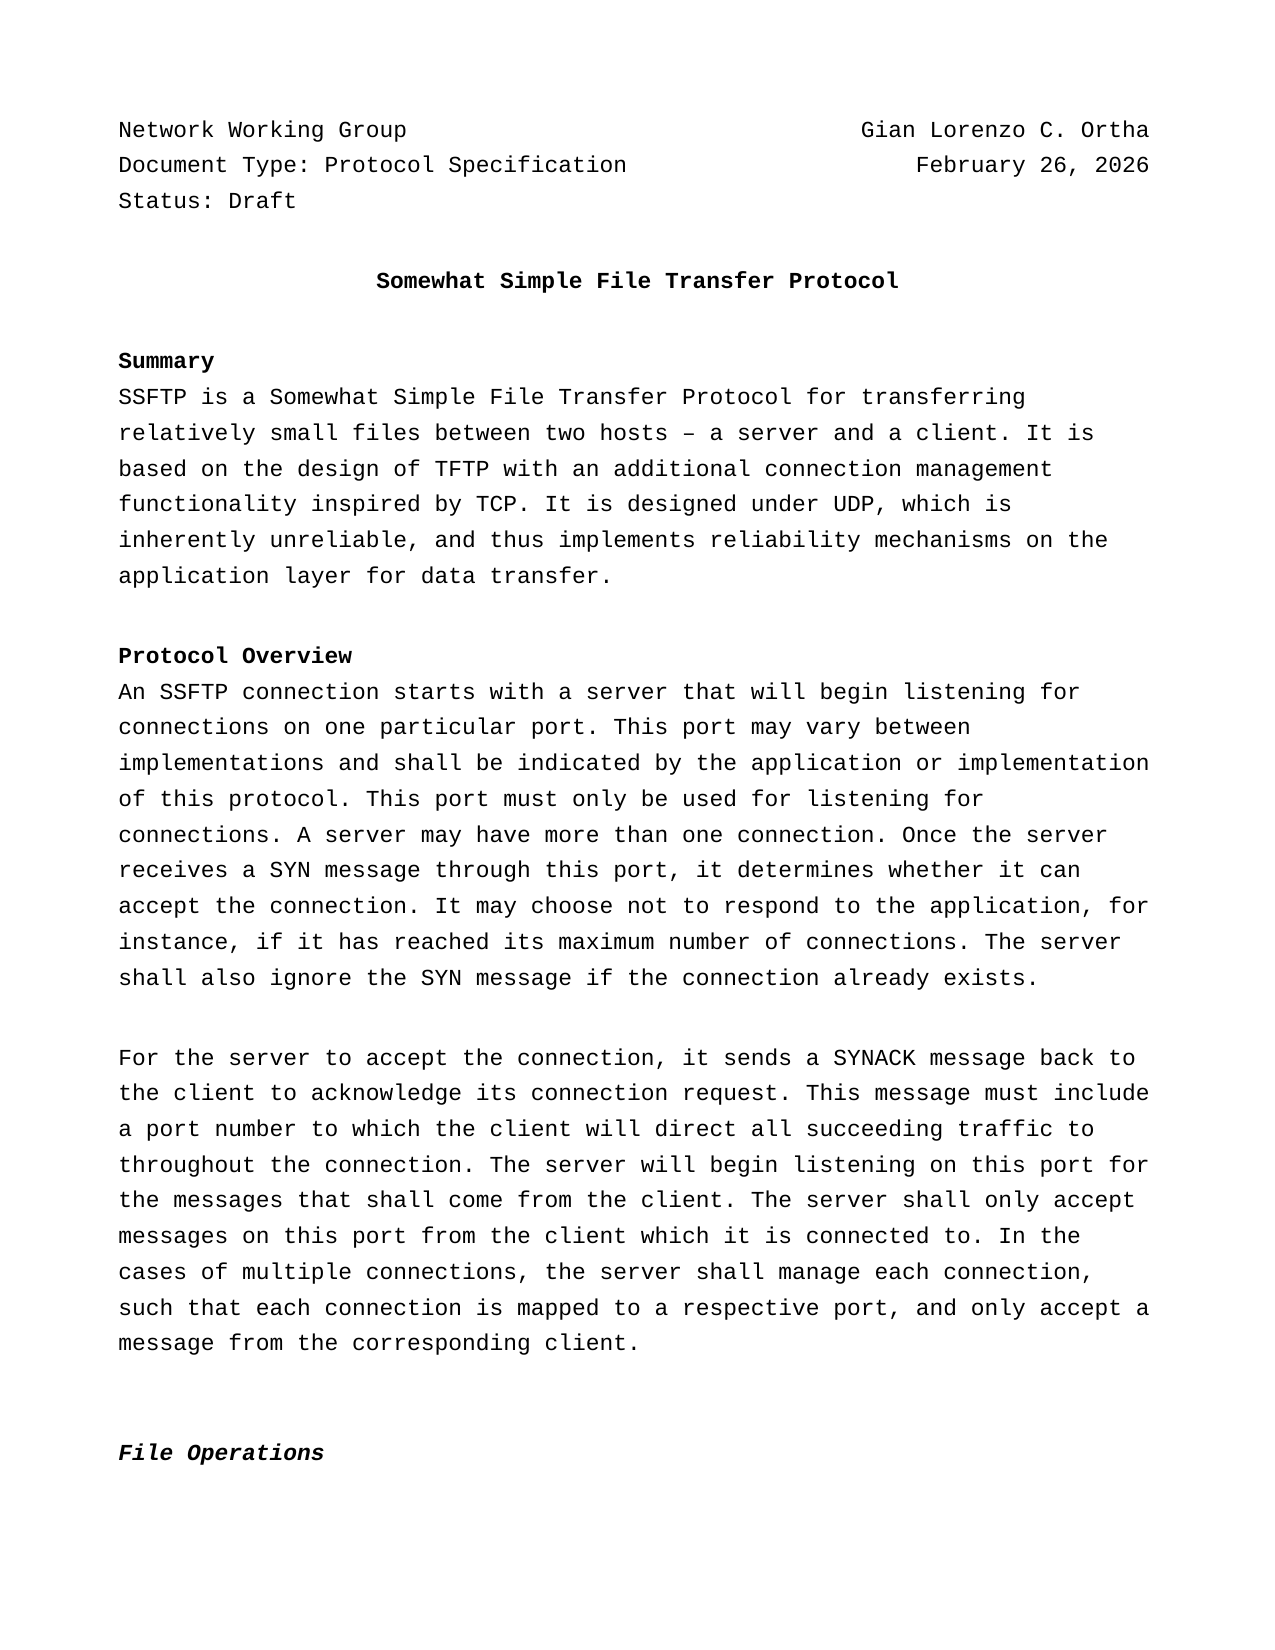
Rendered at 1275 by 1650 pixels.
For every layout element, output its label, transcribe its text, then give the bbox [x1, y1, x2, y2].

text For the server to accept the connection, it sends a SYNACK message back to the client to acknowledge its connection request. This message must include a port number to which the client will direct all succeeding traffic to throughout the connection. The server will begin listening on this port for the messages that shall come from the client. The server shall only accept messages on this port from the client which it is connected to. In the cases of multiple connections, the server shall manage each connection, such that each connection is mapped to a respective port, and only accept a message from the corresponding client. [118, 1046, 1157, 1358]
subtitle Summary [118, 350, 1157, 376]
subtitle File Operations [118, 1442, 1157, 1468]
text SSFTP is a Somewhat Simple File Transfer Protocol for transferring relatively small files between two hosts – a server and a client. It is based on the design of TFTP with an additional connection management functionality inspired by TCP. It is designed under UDP, which is inherently unreliable, and thus implements reliability mechanisms on the application layer for data transfer. [118, 386, 1157, 590]
text An SSFTP connection starts with a server that will begin listening for connections on one particular port. This port may vary between implementations and shall be indicated by the application or implementation of this protocol. This port must only be used for listening for connections. A server may have more than one connection. Once the server receives a SYN message through this port, it determines whether it can accept the connection. It may choose not to respond to the application, for instance, if it has reached its maximum number of connections. The server shall also ignore the SYN message if the connection already exists. [118, 680, 1157, 992]
title Somewhat Simple File Transfer Protocol [118, 270, 1157, 296]
text Network Working Group Gian Lorenzo C. Ortha Document Type: Protocol Specification February 26, 2026 [118, 118, 1157, 180]
text Status: Draft [118, 189, 1157, 216]
subtitle Protocol Overview [118, 644, 1157, 670]
